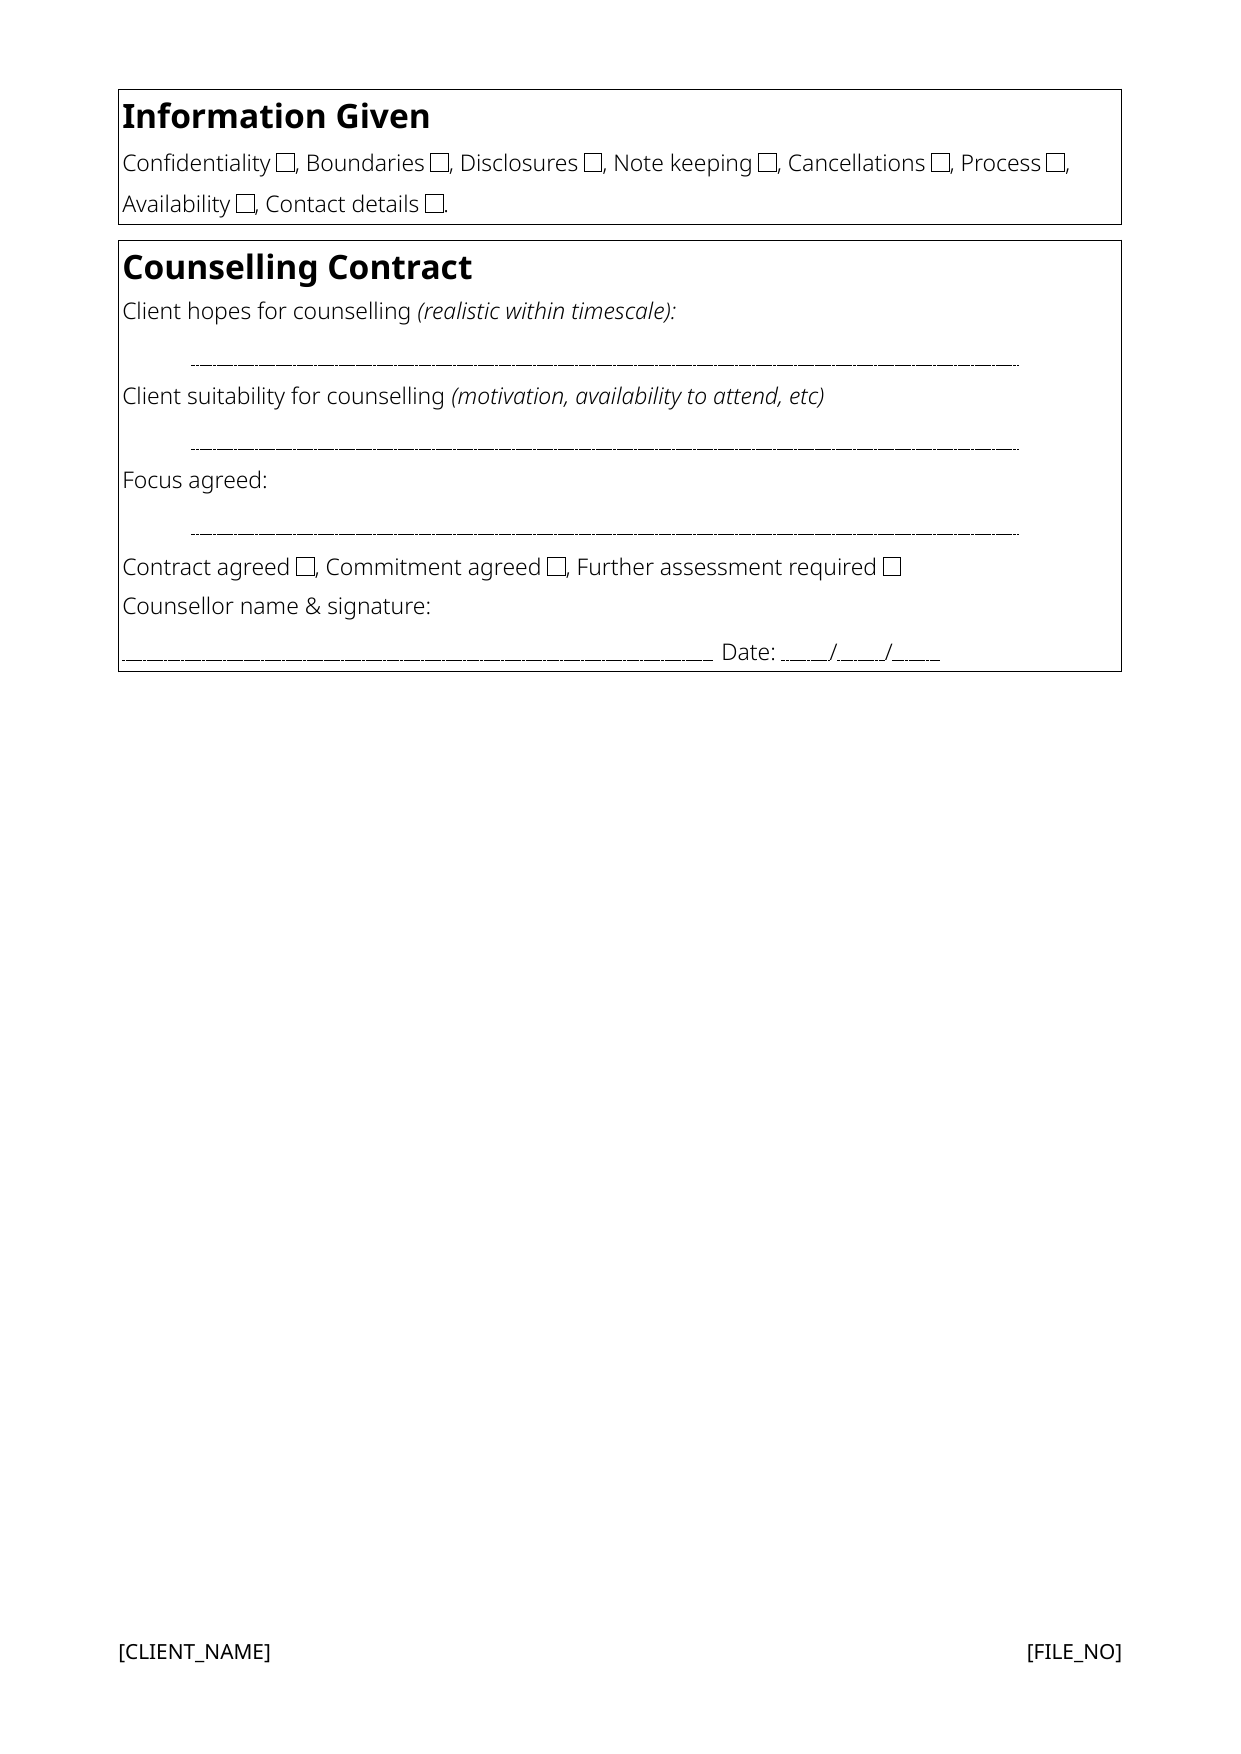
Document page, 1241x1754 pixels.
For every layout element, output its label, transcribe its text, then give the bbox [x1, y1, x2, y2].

text Focus agreed: [119, 460, 1121, 495]
text Confidentiality , Boundaries , Disclosures , Note keeping , Cancellations , Process , Availability , Contact details . [119, 134, 1121, 224]
text Contract agreed , Commitment agreed , Further assessment required [119, 539, 1121, 584]
text Client hopes for counselling (realistic within timescale): [119, 291, 1121, 326]
text Counsellor name & signature: [119, 586, 1121, 621]
text Client suitability for counselling (motivation, availability to attend, etc) [119, 376, 1121, 411]
subtitle Information Given [119, 90, 1121, 134]
text Date: // [119, 623, 1121, 671]
subtitle Counselling Contract [119, 241, 1121, 289]
